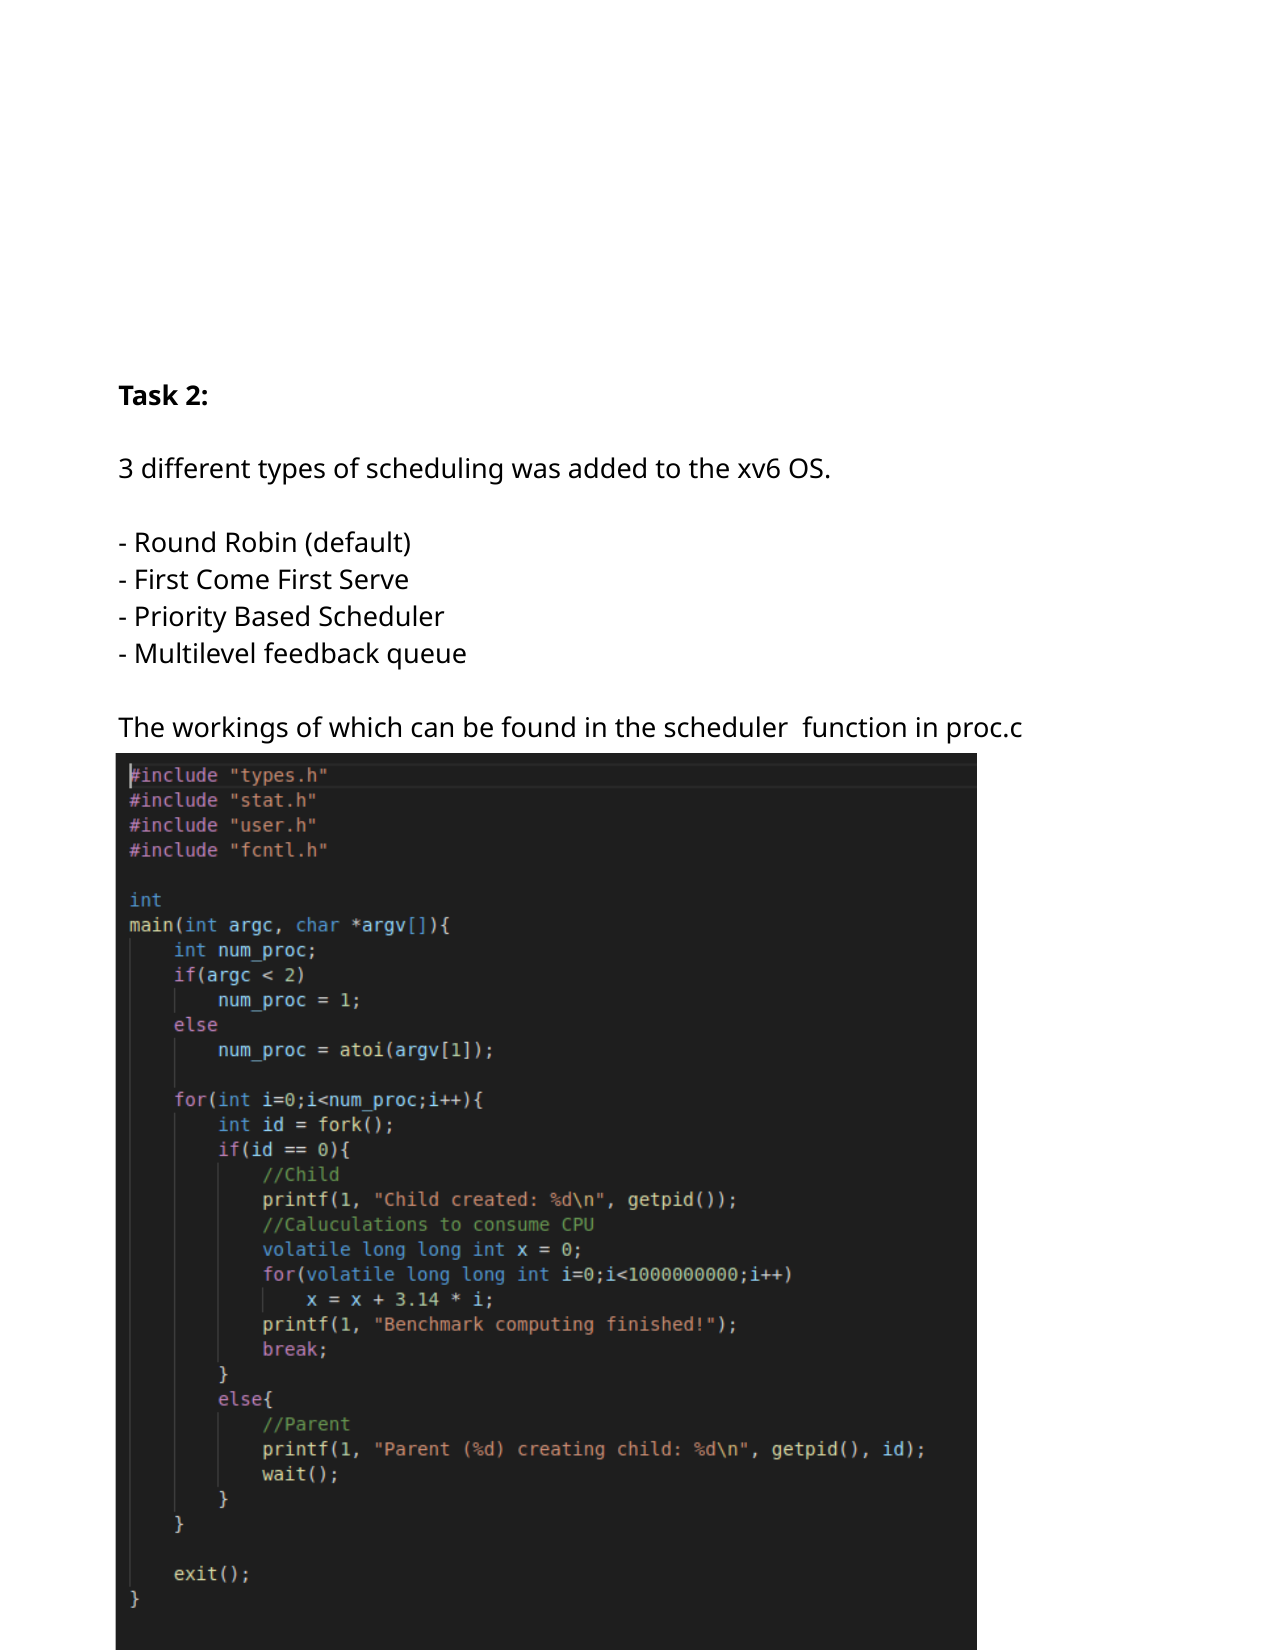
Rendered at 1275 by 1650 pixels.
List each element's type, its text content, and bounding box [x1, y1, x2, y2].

text 3 different types of scheduling was added to the xv6 OS. [118, 450, 1157, 487]
text Task 2: [118, 376, 1157, 413]
text $`make qemu-nox SCHEDULER={scheduling policy} [977, 929, 1157, 966]
text - Priority Based Scheduler [118, 597, 1157, 634]
picture [115, 753, 977, 1650]
text To run: [977, 819, 1157, 856]
text Test Program [977, 1040, 1157, 1077]
text - First Come First Serve [118, 561, 1157, 597]
text - Multilevel feedback queue [118, 634, 1157, 671]
text $`make clean` [977, 892, 1157, 929]
text - Round Robin (default) [118, 524, 1157, 561]
text The workings of which can be found in the scheduler function in proc.c [118, 708, 1157, 745]
